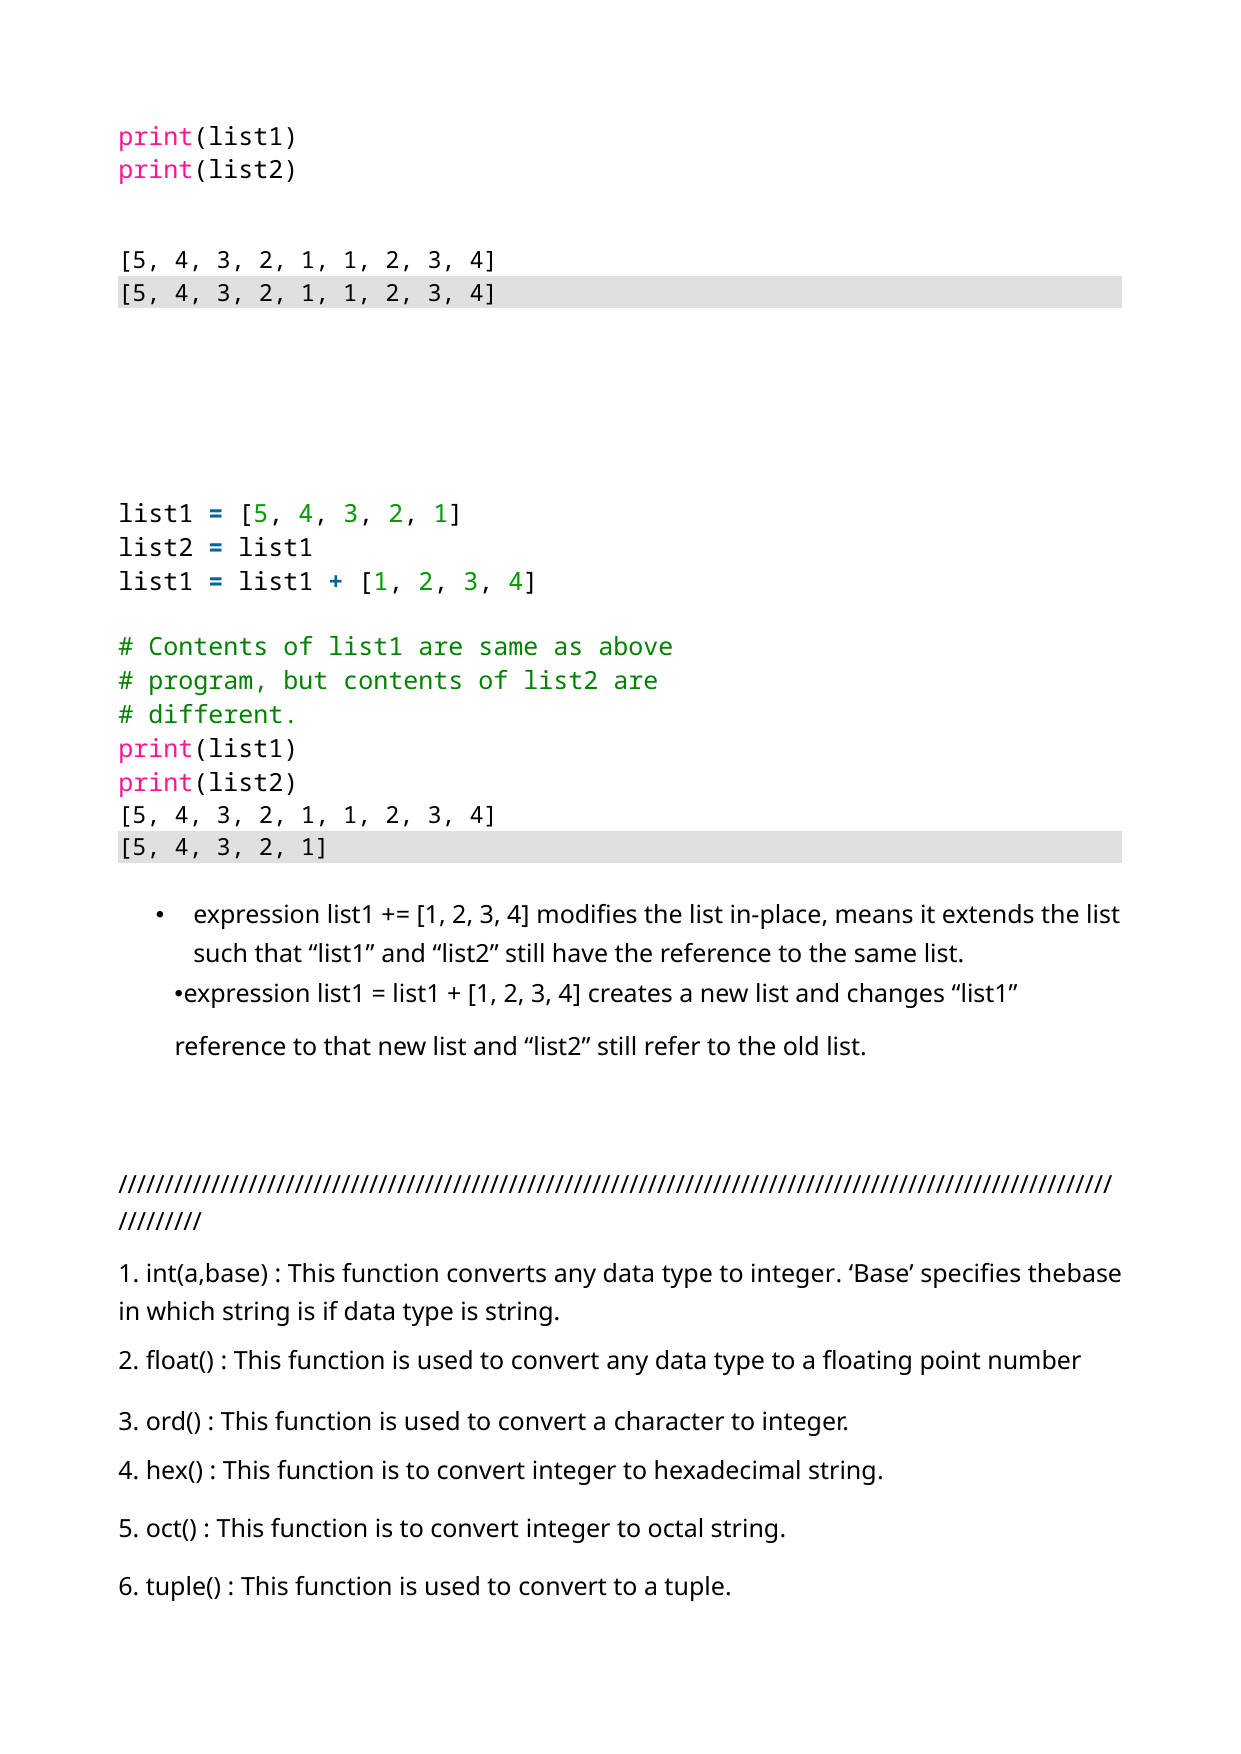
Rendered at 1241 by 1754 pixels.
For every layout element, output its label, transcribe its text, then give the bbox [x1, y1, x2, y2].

text # different. [118, 697, 1122, 731]
text [5, 4, 3, 2, 1] [118, 831, 1122, 863]
text 1. int(a,base) : This function converts any data type to integer. ‘Base’ specifies thebase in which string is if data type is string. [118, 1253, 1122, 1328]
text # Contents of list1 are same as above [118, 628, 1122, 662]
text [5, 4, 3, 2, 1, 1, 2, 3, 4] [118, 799, 1122, 831]
text [5, 4, 3, 2, 1, 1, 2, 3, 4] [118, 276, 1122, 308]
list expression list1 = list1 + [1, 2, 3, 4] creates a new list and changes “list1” reference to that new list and “list2” still refer to the old list. [174, 975, 1122, 1063]
text 3. ord() : This function is used to convert a character to integer. [118, 1401, 1122, 1438]
text # program, but contents of list2 are [118, 662, 1122, 697]
text //////////////////////////////////////////////////////////////////////////////////////////////////////////////////// [118, 1163, 1122, 1238]
text 2. float() : This function is used to convert any data type to a floating point number [118, 1342, 1122, 1376]
text [5, 4, 3, 2, 1, 1, 2, 3, 4] [118, 238, 1122, 276]
text 4. hex() : This function is to convert integer to hexadecimal string. [118, 1453, 1122, 1487]
text print(list2) [118, 765, 1122, 799]
text print(list2) [118, 152, 1122, 186]
list expression list1 += [1, 2, 3, 4] modifies the list in-place, means it extends the list such that “list1” and “list2” still have the reference to the same list. [156, 897, 1122, 970]
text list2 = list1 [118, 529, 1122, 563]
text list1 = [5, 4, 3, 2, 1] [118, 492, 1122, 529]
text 6. tuple() : This function is used to convert to a tuple. [118, 1569, 1122, 1603]
text print(list1) [118, 731, 1122, 765]
text list1 = list1 + [1, 2, 3, 4] [118, 563, 1122, 598]
text 5. oct() : This function is to convert integer to octal string. [118, 1511, 1122, 1545]
text print(list1) [118, 118, 1122, 152]
